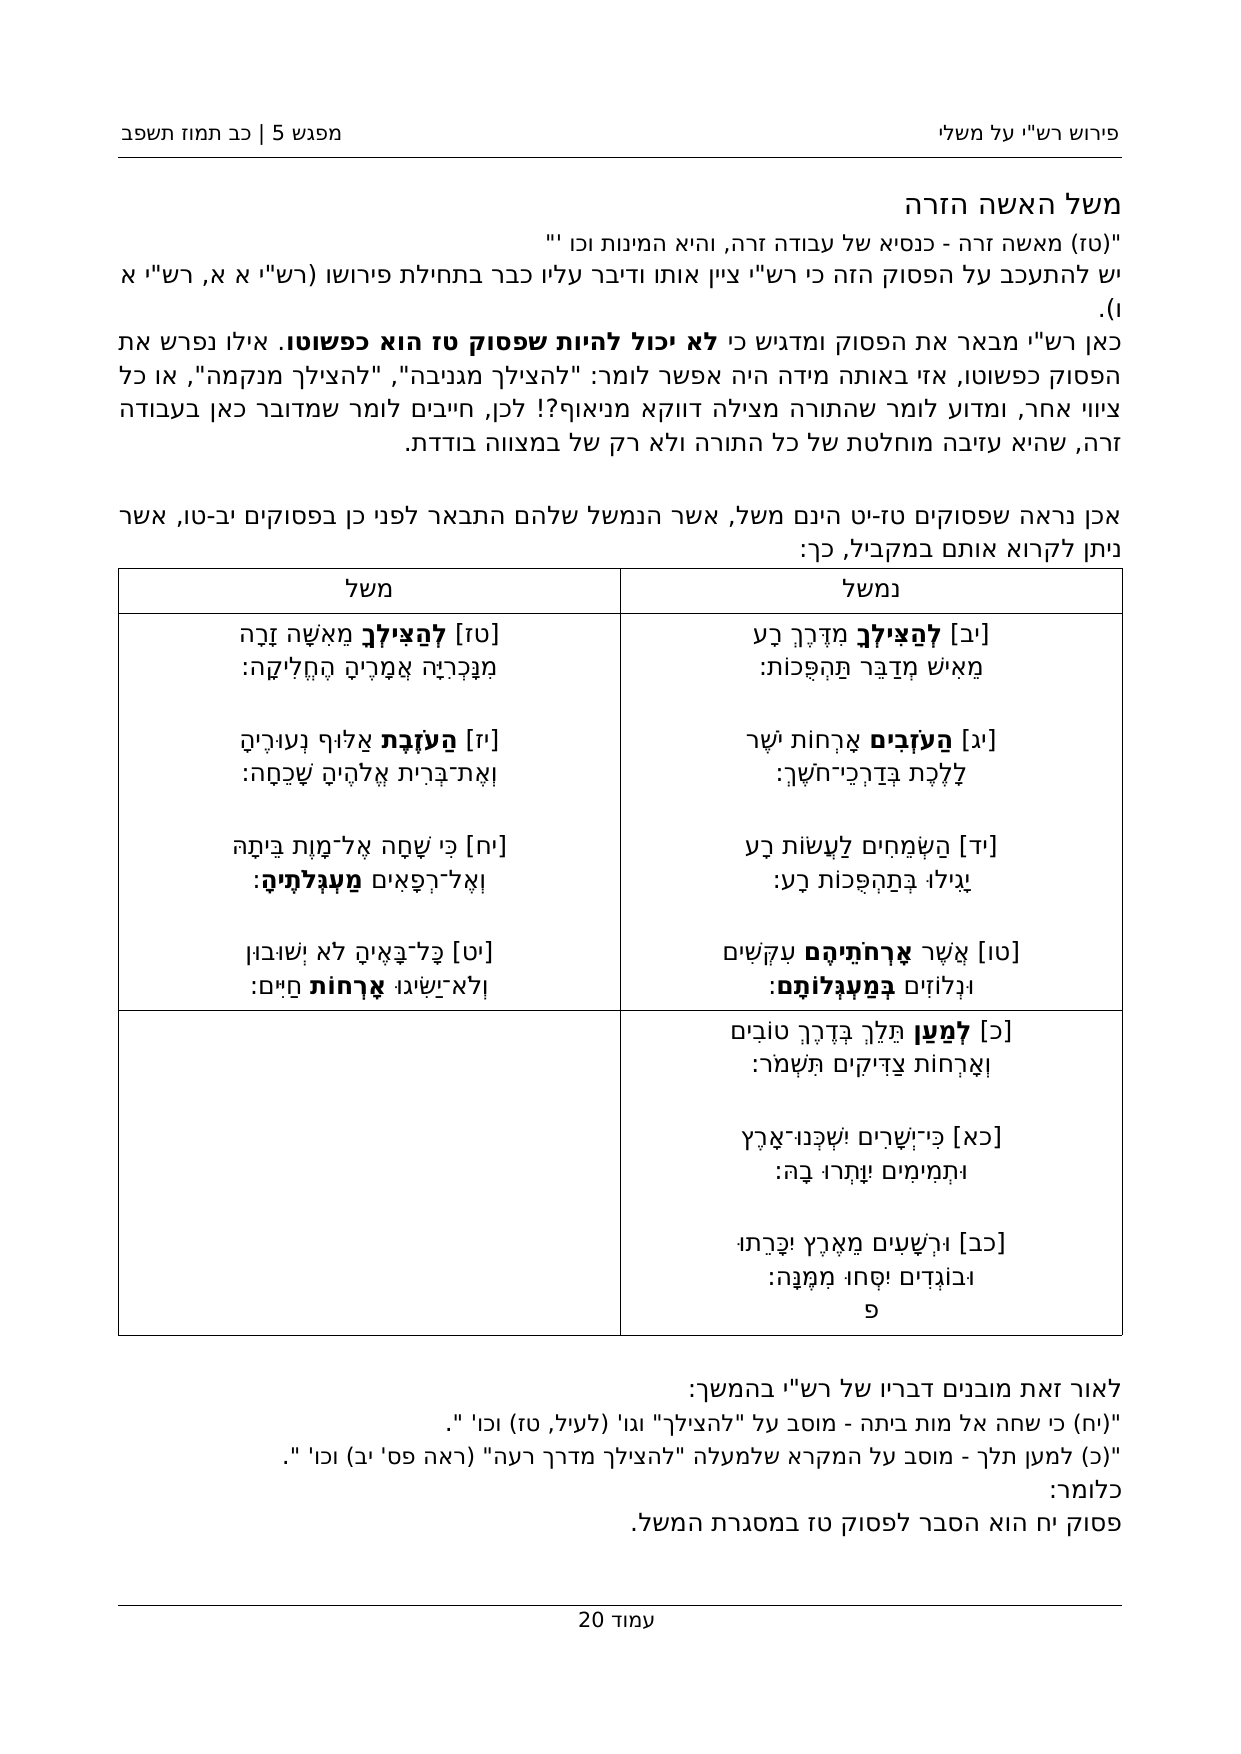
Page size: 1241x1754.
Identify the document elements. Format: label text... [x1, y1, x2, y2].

table_cell [יב] לְהַצִּילְךָ מִדֶּרֶךְ רָע מֵאִישׁ מְדַבֵּר תַּהְפֻּכוֹת: [יג] הַעֹזְבִים אָרְחוֹת יֹשֶׁר לָלֶכֶת בְּדַרְכֵי־חֹשֶׁךְ: [יד] הַשְּׂמֵחִים לַעֲשׂוֹת רָע יָגִילוּ בְּתַהְפֻּכוֹת רָע: [טו] אֲשֶׁר אָרְחֹתֵיהֶם עִקְּשִׁים וּנְלוֹזִים בְּמַעְגְּלוֹתָם: [621, 614, 1122, 1010]
table_cell [טז] לְהַצִּילְךָ מֵאִשָּׁה זָרָה מִנָּכְרִיָּה אֲמָרֶיהָ הֶחֱלִיקָה: [יז] הַעֹזֶבֶת אַלּוּף נְעוּרֶיהָ וְאֶת־בְּרִית אֱלֹהֶיהָ שָׁכֵחָה: [יח] כִּי שָׁחָה אֶל־מָוֶת בֵּיתָהּ וְאֶל־רְפָאִים מַעְגְּלֹתֶיהָ: [יט] כָּל־בָּאֶיהָ לֹא יְשׁוּבוּן וְלֹא־יַשִּׂיגוּ אָרְחוֹת חַיִּים: [119, 614, 620, 1010]
table_header משל [119, 569, 620, 613]
text אכן נראה שפסוקים טז-יט הינם משל, אשר הנמשל שלהם התבאר לפני כן בפסוקים יב-טו, אשר ניתן לקרוא אותם במקביל, כך: [118, 501, 1122, 564]
text לאור זאת מובנים דבריו של רש"י בהמשך: [118, 1374, 1122, 1403]
text "(יח) כי שחה אל מות ביתה - מוסב על "להצילך" וגו' (לעיל, טז) וכו' ". [118, 1408, 1122, 1437]
text כלומר: [118, 1475, 1122, 1504]
text משל האשה הזרה [118, 187, 1122, 221]
table_cell [כ] לְמַעַן תֵּלֵךְ בְּדֶרֶךְ טוֹבִים וְאָרְחוֹת צַדִּיקִים תִּשְׁמֹר: [כא] כִּי־יְשָׁרִים יִשְׁכְּנוּ־אָרֶץ וּתְמִימִים יִוָּתְרוּ בָהּ: [כב] וּרְשָׁעִים מֵאֶרֶץ יִכָּרֵתוּ וּבוֹגְדִים יִסְּחוּ מִמֶּנָּה: פ [621, 1011, 1122, 1335]
text "(טז) מאשה זרה - כנסיא של עבודה זרה, והיא המינות וכו '" [118, 230, 1122, 257]
text פסוק יח הוא הסבר לפסוק טז במסגרת המשל. [118, 1508, 1122, 1537]
text "(כ) למען תלך - מוסב על המקרא שלמעלה "להצילך מדרך רעה" (ראה פס' יב) וכו' ". [118, 1441, 1122, 1470]
text יש להתעכב על הפסוק הזה כי רש"י ציין אותו ודיבר עליו כבר בתחילת פירושו (רש"י א א, רש"י א ו). [118, 261, 1122, 323]
table_cell [119, 1011, 620, 1335]
text כאן רש"י מבאר את הפסוק ומדגיש כי לא יכול להיות שפסוק טז הוא כפשוטו. אילו נפרש את הפסוק כפשוטו, אזי באותה מידה היה אפשר לומר: "להצילך מגניבה", "להצילך מנקמה", או כל ציווי אחר, ומדוע לומר שהתורה מצילה דווקא מניאוף?! לכן, חייבים לומר שמדובר כאן בעבודה זרה, שהיא עזיבה מוחלטת של כל התורה ולא רק של במצווה בודדת. [118, 328, 1122, 457]
table_header נמשל [621, 569, 1122, 613]
